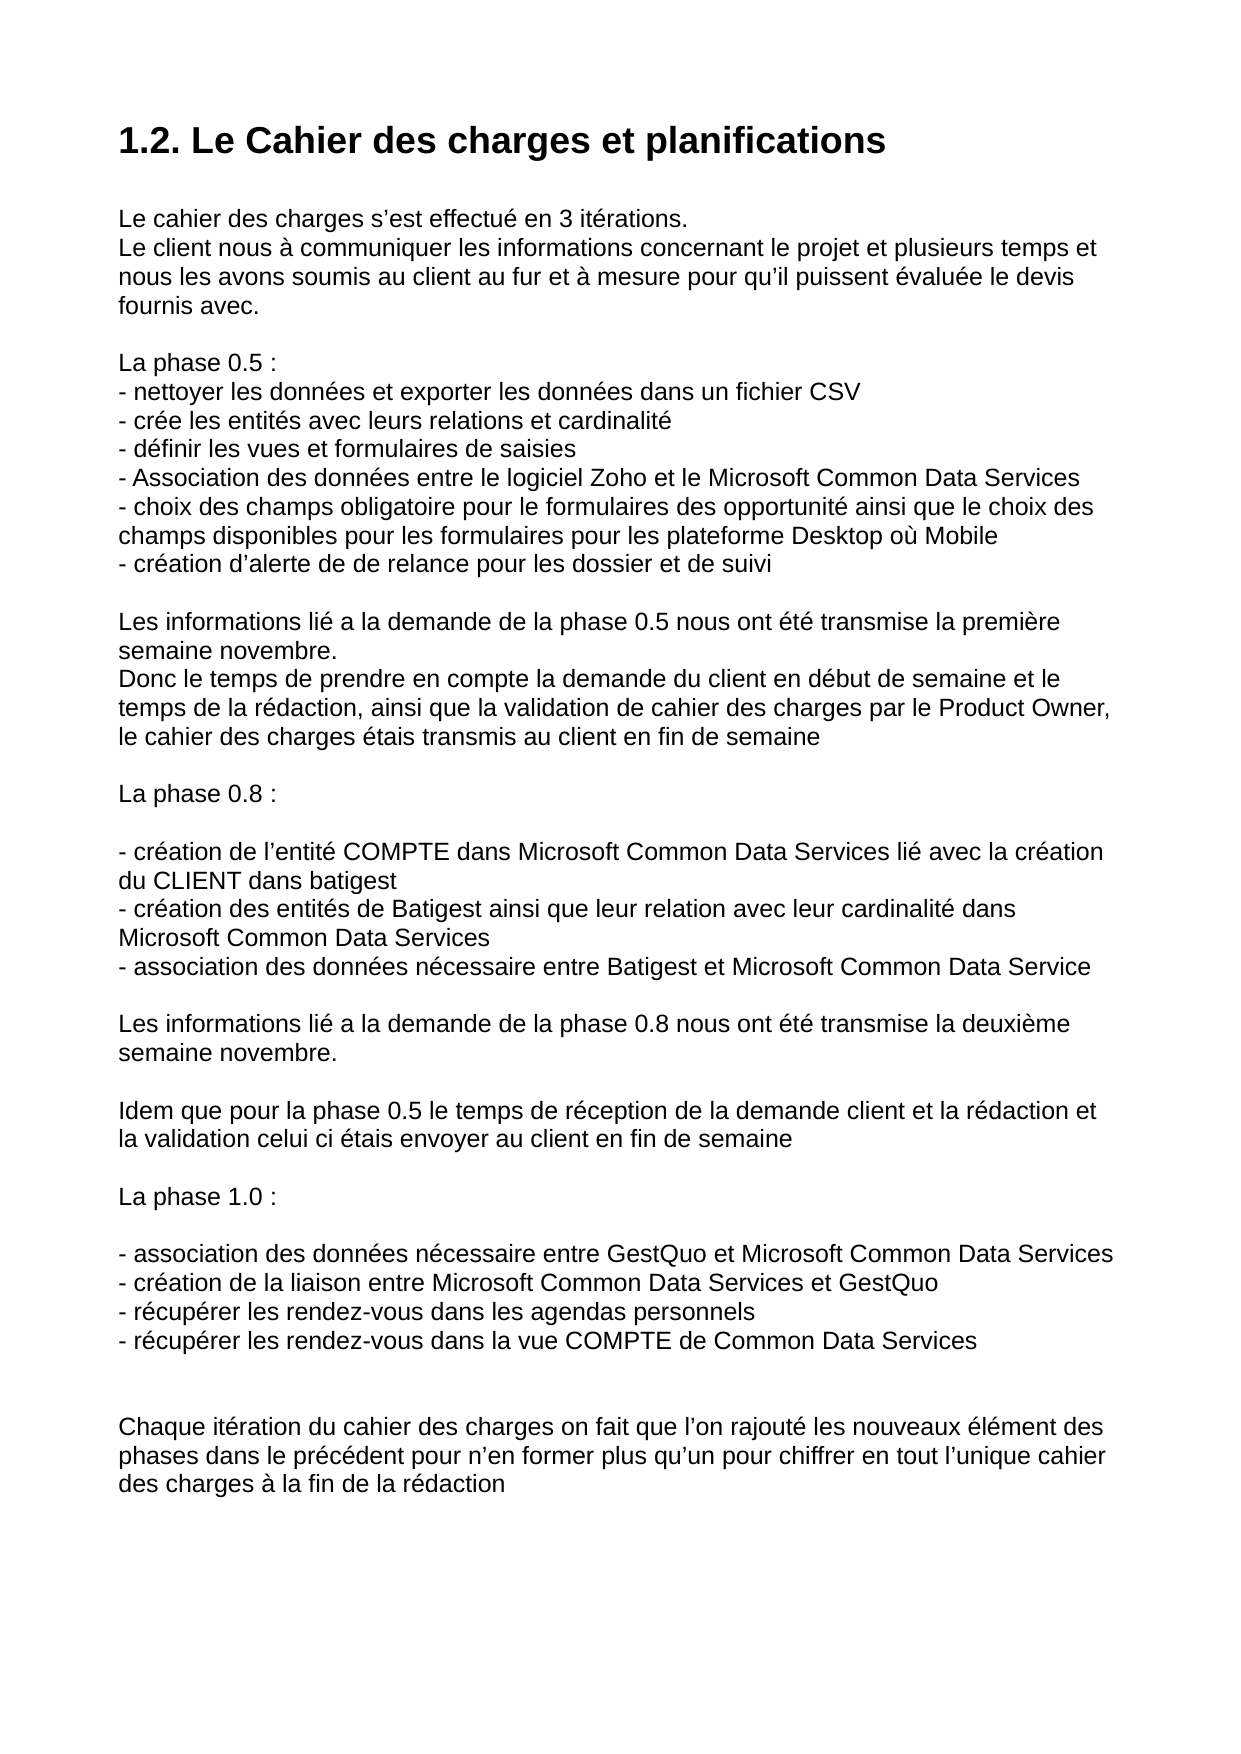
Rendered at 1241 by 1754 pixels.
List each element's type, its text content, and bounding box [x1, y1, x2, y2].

text La phase 0.5 : [118, 348, 1122, 377]
text - création de l’entité COMPTE dans Microsoft Common Data Services lié avec la création du CLIENT dans batigest [118, 837, 1122, 894]
text Les informations lié a la demande de la phase 0.5 nous ont été transmise la première semaine novembre. [118, 607, 1122, 664]
text Chaque itération du cahier des charges on fait que l’on rajouté les nouveaux élément des phases dans le précédent pour n’en former plus qu’un pour chiffrer en tout l’unique cahier des charges à la fin de la rédaction [118, 1412, 1122, 1498]
text Les informations lié a la demande de la phase 0.8 nous ont été transmise la deuxième semaine novembre. [118, 1009, 1122, 1067]
text - Association des données entre le logiciel Zoho et le Microsoft Common Data Services [118, 463, 1122, 492]
text - définir les vues et formulaires de saisies [118, 434, 1122, 463]
text - récupérer les rendez-vous dans la vue COMPTE de Common Data Services [118, 1326, 1122, 1354]
text - création des entités de Batigest ainsi que leur relation avec leur cardinalité dans Microsoft Common Data Services [118, 894, 1122, 952]
text Donc le temps de prendre en compte la demande du client en début de semaine et le temps de la rédaction, ainsi que la validation de cahier des charges par le Product Owner, le cahier des charges étais transmis au client en fin de semaine [118, 664, 1122, 751]
text - récupérer les rendez-vous dans les agendas personnels [118, 1297, 1122, 1326]
text Le client nous à communiquer les informations concernant le projet et plusieurs temps et nous les avons soumis au client au fur et à mesure pour qu’il puissent évaluée le devis fournis avec. [118, 233, 1122, 319]
text - création de la liaison entre Microsoft Common Data Services et GestQuo [118, 1268, 1122, 1297]
text La phase 1.0 : [118, 1182, 1122, 1211]
text - crée les entités avec leurs relations et cardinalité [118, 406, 1122, 434]
text - association des données nécessaire entre Batigest et Microsoft Common Data Service [118, 952, 1122, 981]
text - association des données nécessaire entre GestQuo et Microsoft Common Data Services [118, 1239, 1122, 1268]
text - création d’alerte de de relance pour les dossier et de suivi [118, 549, 1122, 578]
text Idem que pour la phase 0.5 le temps de réception de la demande client et la rédaction et la validation celui ci étais envoyer au client en fin de semaine [118, 1096, 1122, 1153]
text La phase 0.8 : [118, 779, 1122, 808]
text Le cahier des charges s’est effectué en 3 itérations. [118, 204, 1122, 233]
text - nettoyer les données et exporter les données dans un fichier CSV [118, 377, 1122, 406]
text 1.2. Le Cahier des charges et planifications [118, 118, 1122, 161]
text - choix des champs obligatoire pour le formulaires des opportunité ainsi que le choix des champs disponibles pour les formulaires pour les plateforme Desktop où Mobile [118, 492, 1122, 549]
